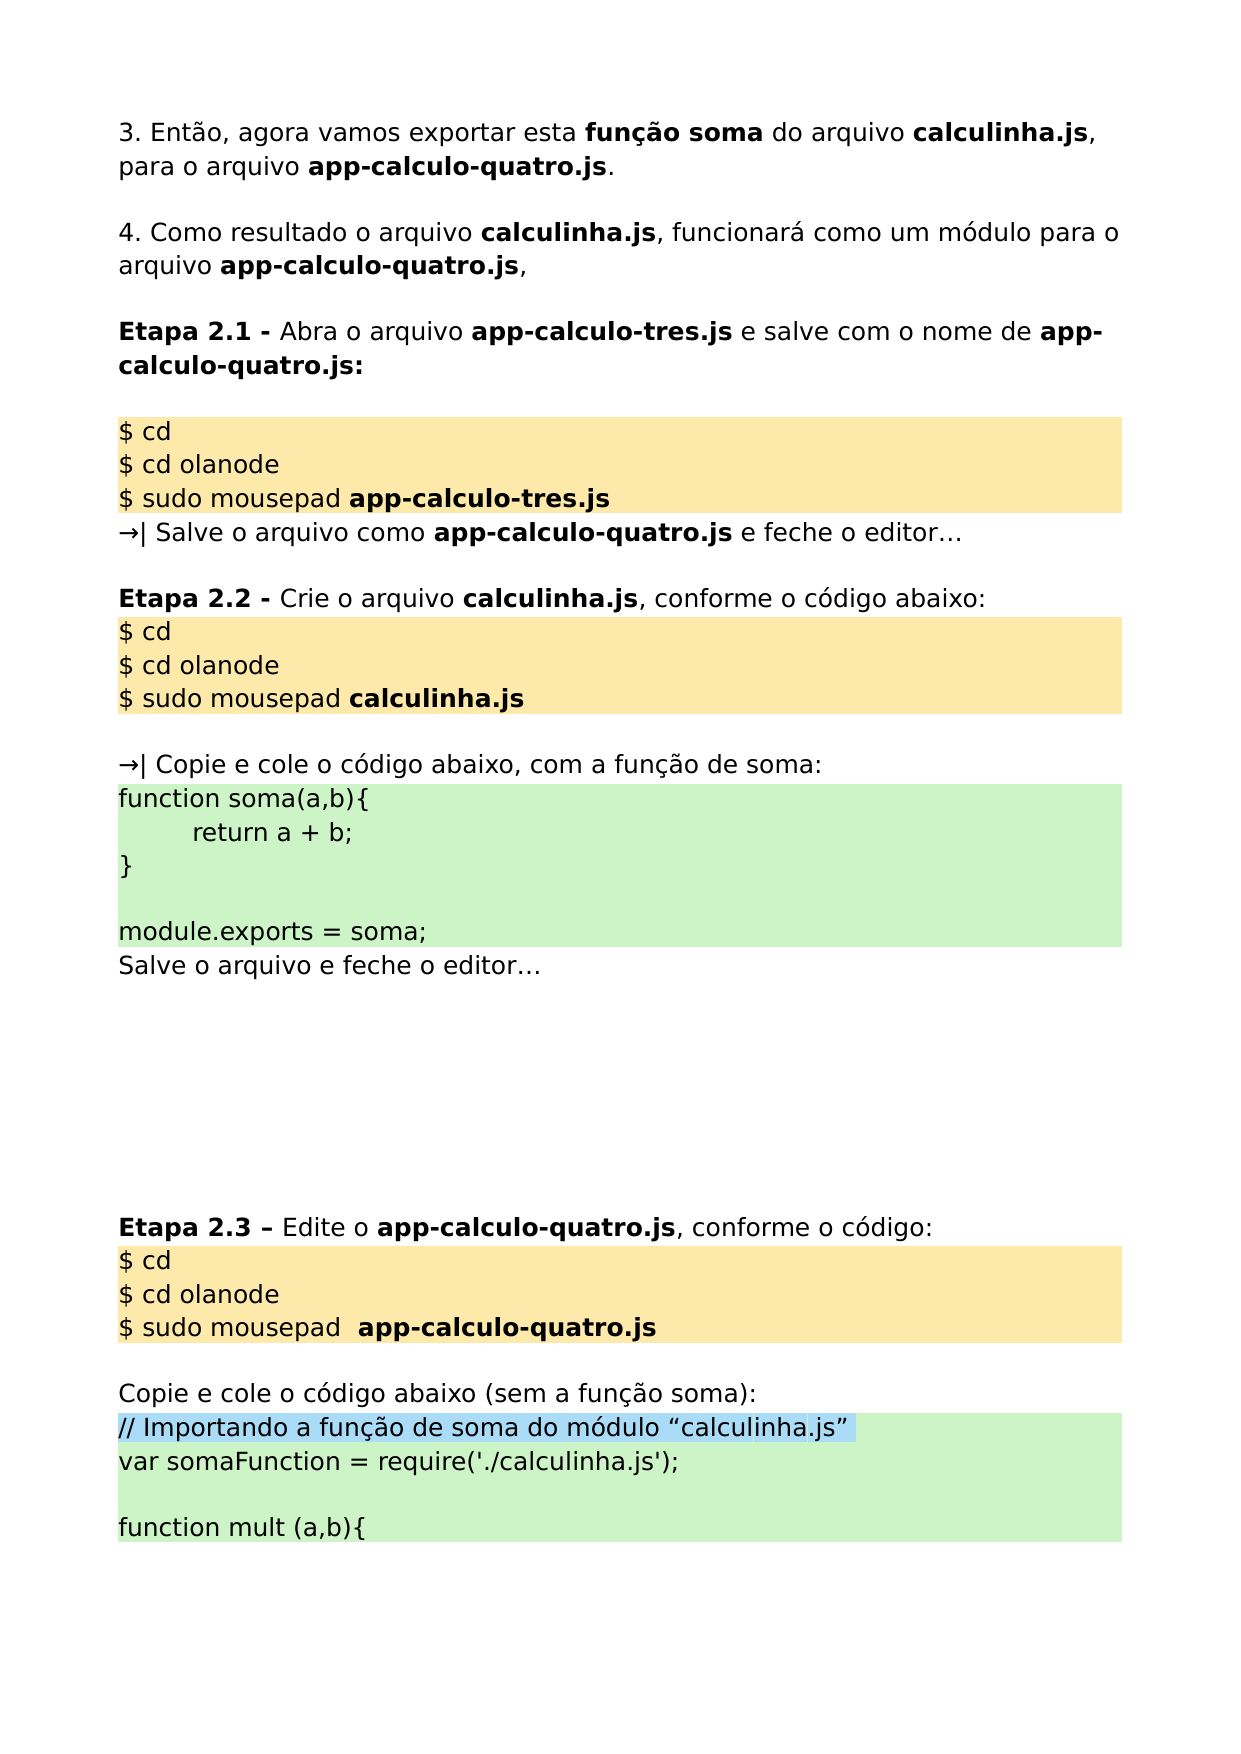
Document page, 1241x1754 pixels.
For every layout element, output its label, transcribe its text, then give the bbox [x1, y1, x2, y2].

text Copie e cole o código abaixo (sem a função soma): [118, 1379, 1122, 1409]
text $ cd olanode [118, 1280, 1122, 1309]
text Salve o arquivo e feche o editor… [118, 951, 1122, 980]
text $ cd [118, 417, 1122, 446]
text function mult (a,b){ [118, 1513, 1122, 1542]
text $ cd [118, 1246, 1122, 1276]
text var somaFunction = require('./calculinha.js'); [118, 1447, 1122, 1476]
text 4. Como resultado o arquivo calculinha.js, funcionará como um módulo para o arquivo app-calculo-quatro.js, [118, 218, 1122, 281]
text $ sudo mousepad app-calculo-tres.js [118, 484, 1122, 513]
text 3. Então, agora vamos exportar esta função soma do arquivo calculinha.js, para o arquivo app-calculo-quatro.js. [118, 118, 1122, 181]
text module.exports = soma; [118, 917, 1122, 947]
text Etapa 2.2 - Crie o arquivo calculinha.js, conforme o código abaixo: [118, 584, 1122, 613]
text Etapa 2.3 – Edite o app-calculo-quatro.js, conforme o código: [118, 1213, 1122, 1242]
text $ cd olanode [118, 651, 1122, 680]
text →| Salve o arquivo como app-calculo-quatro.js e feche o editor… [118, 518, 1122, 547]
text →| Copie e cole o código abaixo, com a função de soma: [118, 751, 1122, 780]
text } [118, 851, 1122, 881]
text $ cd [118, 617, 1122, 647]
text Etapa 2.1 - Abra o arquivo app-calculo-tres.js e salve com o nome de app-calculo-quatro.js: [118, 317, 1122, 380]
text return a + b; [118, 818, 1122, 847]
text function soma(a,b){ [118, 784, 1122, 813]
text // Importando a função de soma do módulo “calculinha.js” [118, 1413, 1122, 1442]
text $ sudo mousepad app-calculo-quatro.js [118, 1313, 1122, 1343]
text $ sudo mousepad calculinha.js [118, 684, 1122, 714]
text $ cd olanode [118, 451, 1122, 480]
